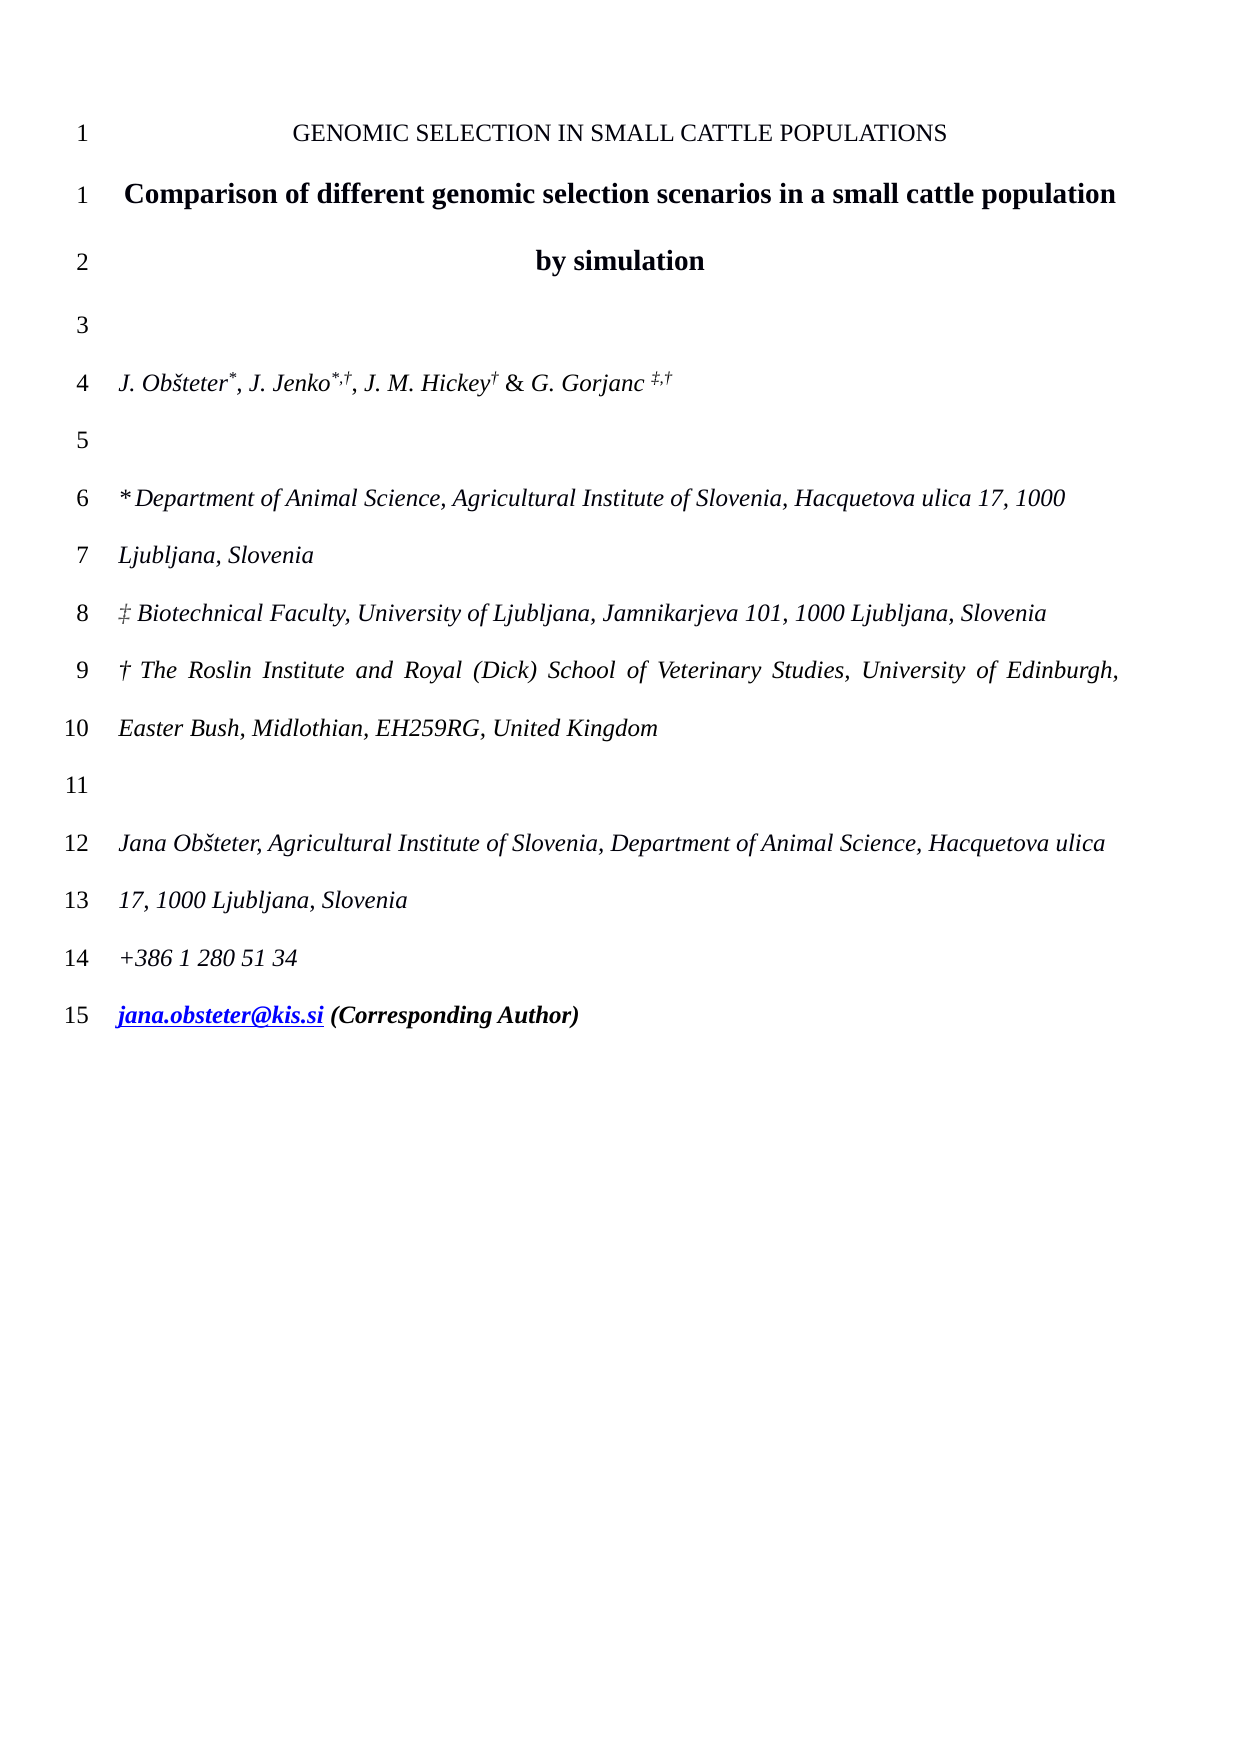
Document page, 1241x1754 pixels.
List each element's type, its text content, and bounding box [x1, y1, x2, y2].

text † The Roslin Institute and Royal (Dick) School of Veterinary Studies, University of Edinburgh, Easter Bush, Midlothian, EH259RG, United Kingdom [118, 656, 1122, 742]
text * Department of Animal Science, Agricultural Institute of Slovenia, Hacquetova ulica 17, 1000 Ljubljana, Slovenia [118, 483, 1137, 569]
text jana.obsteter@kis.si (Corresponding Author) [118, 1001, 1137, 1029]
text J. Obšteter*, J. Jenko*,†, J. M. Hickey† & G. Gorjanc ‡,† [118, 368, 1122, 397]
text Jana Obšteter, Agricultural Institute of Slovenia, Department of Animal Science, Hacquetova ulica 17, 1000 Ljubljana, Slovenia [118, 828, 1137, 914]
text ‡ Biotechnical Faculty, University of Ljubljana, Jamnikarjeva 101, 1000 Ljubljana, Slovenia [118, 598, 1137, 627]
text +386 1 280 51 34 [118, 943, 1137, 972]
text Comparison of different genomic selection scenarios in a small cattle population by simulation [118, 176, 1122, 277]
